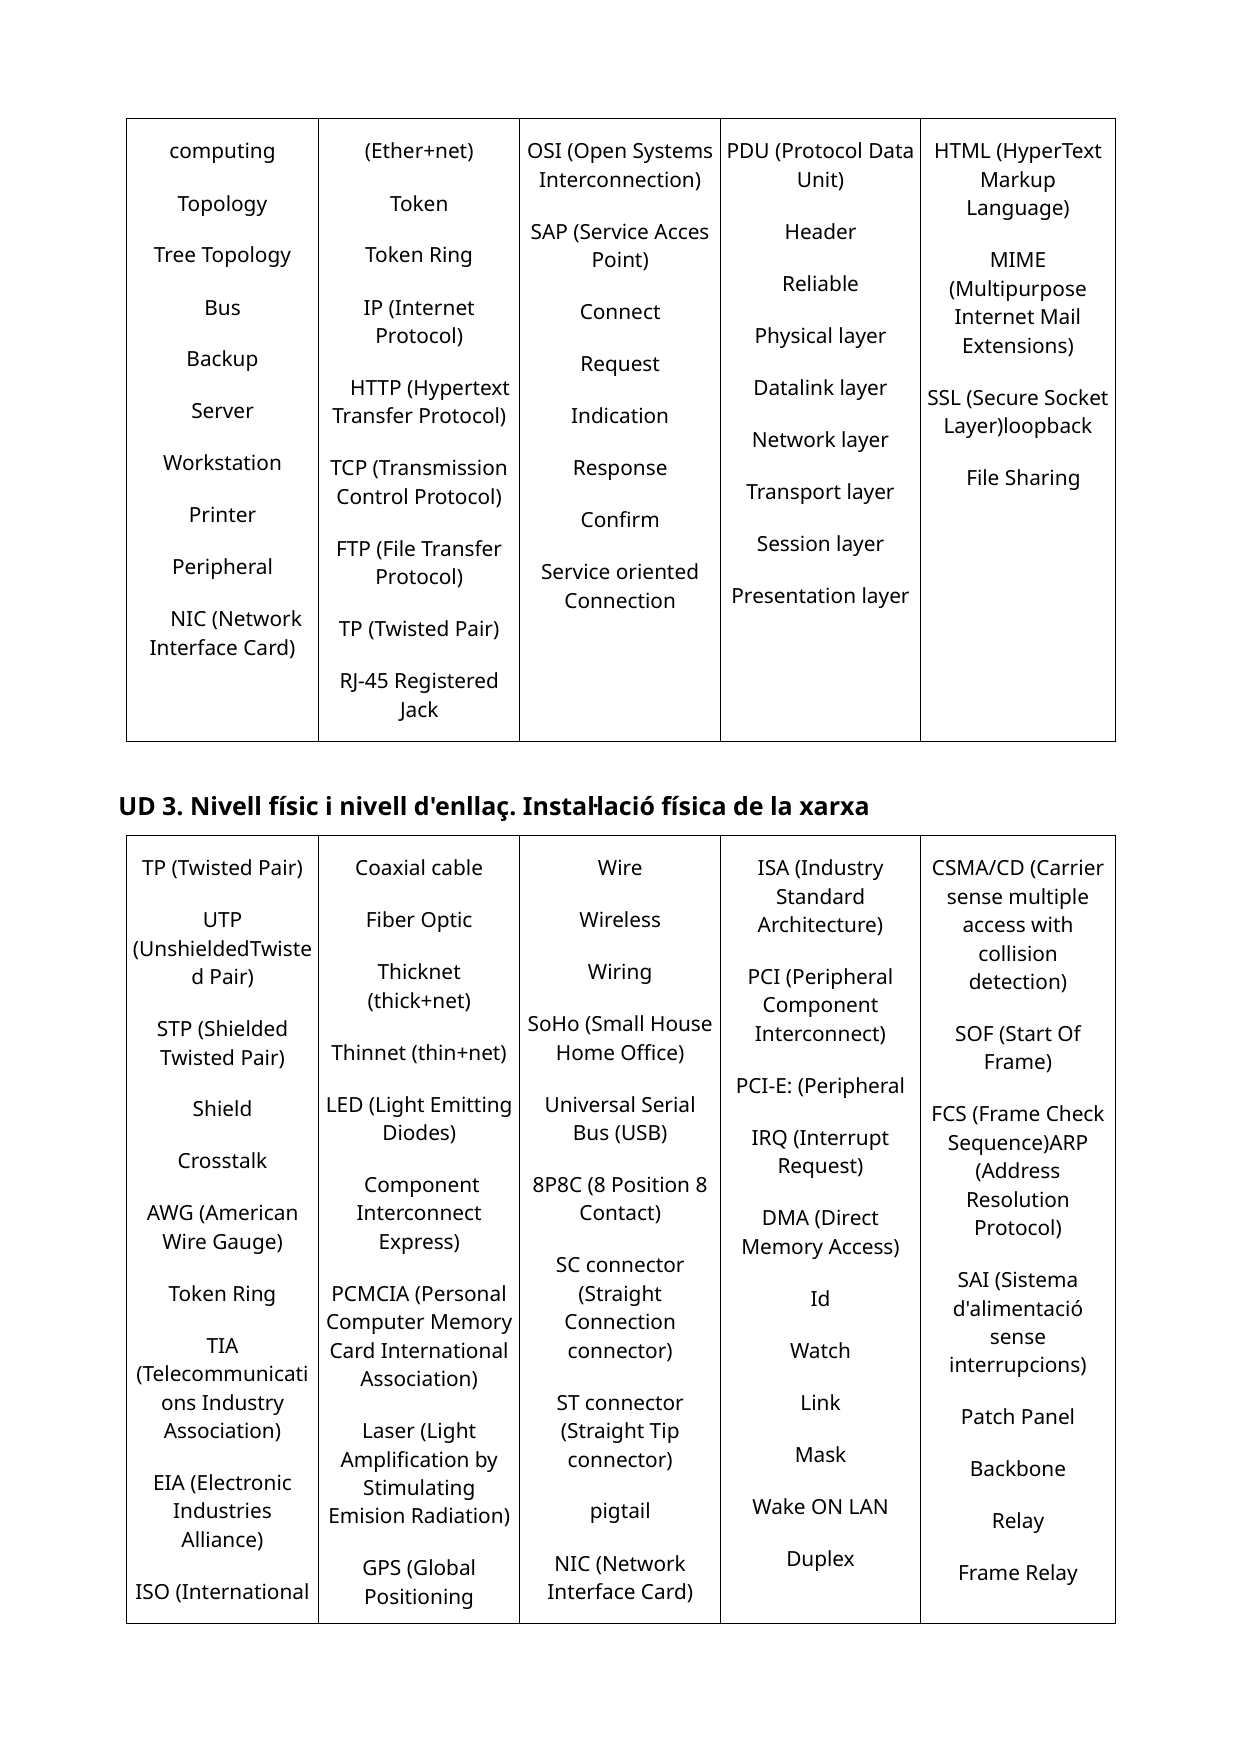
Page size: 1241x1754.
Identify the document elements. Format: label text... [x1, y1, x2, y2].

table_header PDU (Protocol Data Unit) Header Reliable Physical layer Datalink layer Network layer Transport layer Session layer Presentation layer [721, 119, 920, 741]
text UD 3. Nivell físic i nivell d'enllaç. Instal·lació física de la xarxa [118, 788, 1122, 822]
table_header HTML (HyperText Markup Language) MIME (Multipurpose Internet Mail Extensions) SSL (Secure Socket Layer)loopback File Sharing [921, 119, 1115, 741]
table_header OSI (Open Systems Interconnection) SAP (Service Acces Point) Connect Request Indication Response Confirm Service oriented Connection [520, 119, 720, 741]
table_header Wire Wireless Wiring SoHo (Small House Home Office) Universal Serial Bus (USB) 8P8C (8 Position 8 Contact) SC connector (Straight Connection connector) ST connector (Straight Tip connector) pigtail NIC (Network Interface Card) [520, 836, 720, 1623]
table_header Coaxial cable Fiber Optic Thicknet (thick+net) Thinnet (thin+net) LED (Light Emitting Diodes) Component Interconnect Express) PCMCIA (Personal Computer Memory Card International Association) Laser (Light Amplification by Stimulating Emision Radiation) GPS (Global Positioning [319, 836, 519, 1623]
table_header TP (Twisted Pair) UTP (UnshieldedTwisted Pair) STP (Shielded Twisted Pair) Shield Crosstalk AWG (American Wire Gauge) Token Ring TIA (Telecommunications Industry Association) EIA (Electronic Industries Alliance) ISO (International [127, 836, 318, 1623]
table_header computing Topology Tree Topology Bus Backup Server Workstation Printer Peripheral NIC (Network Interface Card) [127, 119, 318, 741]
table_header CSMA/CD (Carrier sense multiple access with collision detection) SOF (Start Of Frame) FCS (Frame Check Sequence)ARP (Address Resolution Protocol) SAI (Sistema d'alimentació sense interrupcions) Patch Panel Backbone Relay Frame Relay [921, 836, 1115, 1623]
table_header (Ether+net) Token Token Ring IP (Internet Protocol) HTTP (Hypertext Transfer Protocol) TCP (Transmission Control Protocol) FTP (File Transfer Protocol) TP (Twisted Pair) RJ-45 Registered Jack [319, 119, 519, 741]
table_header ISA (Industry Standard Architecture) PCI (Peripheral Component Interconnect) PCI-E: (Peripheral IRQ (Interrupt Request) DMA (Direct Memory Access) Id Watch Link Mask Wake ON LAN Duplex [721, 836, 920, 1623]
